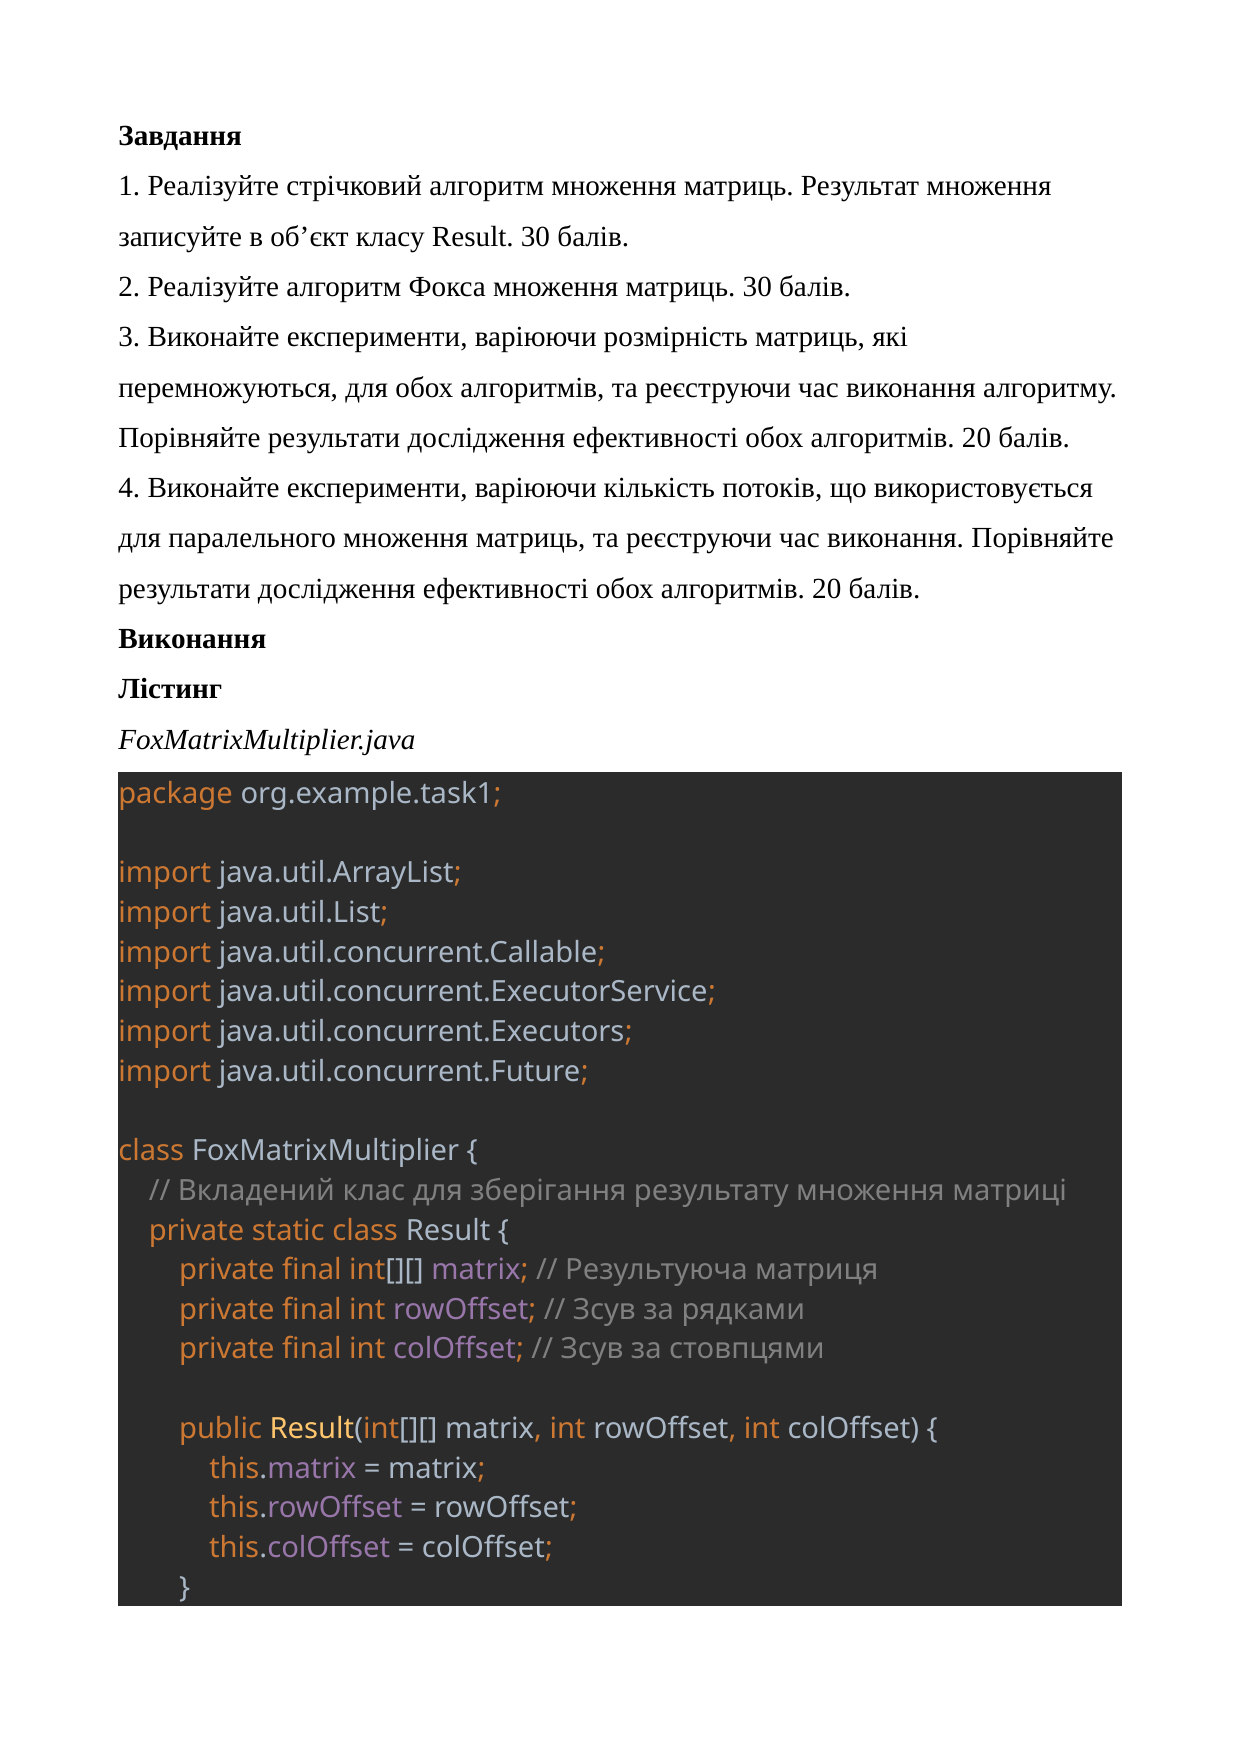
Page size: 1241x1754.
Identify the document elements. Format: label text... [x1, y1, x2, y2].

text Виконання [118, 621, 1122, 655]
text package org.example.task1; import java.util.ArrayList; import java.util.List; import java.util.concurrent.Callable; import java.util.concurrent.ExecutorService; import java.util.concurrent.Executors; import java.util.concurrent.Future; class FoxMatrixMultiplier { // Вкладений клас для зберігання результату множення матриці private static class Result { private final int[][] matrix; // Результуюча матриця private final int rowOffset; // Зсув за рядками private final int colOffset; // Зсув за стовпцями public Result(int[][] matrix, int rowOffset, int colOffset) { this.matrix = matrix; this.rowOffset = rowOffset; this.colOffset = colOffset; } [118, 772, 1122, 1606]
text Завдання [118, 118, 1122, 152]
text 4. Виконайте експерименти, варіюючи кількість потоків, що використовується для паралельного множення матриць, та реєструючи час виконання. Порівняйте результати дослідження ефективності обох алгоритмів. 20 балів. [118, 470, 1122, 604]
text Лістинг [118, 672, 1122, 705]
text 2. Реалізуйте алгоритм Фокса множення матриць. 30 балів. [118, 269, 1122, 303]
text 3. Виконайте експерименти, варіюючи розмірність матриць, які перемножуються, для обох алгоритмів, та реєструючи час виконання алгоритму. Порівняйте результати дослідження ефективності обох алгоритмів. 20 балів. [118, 319, 1122, 453]
text 1. Реалізуйте стрічковий алгоритм множення матриць. Результат множення записуйте в об’єкт класу Result. 30 балів. [118, 168, 1122, 252]
text FoxMatrixMultiplier.java [118, 722, 1122, 755]
